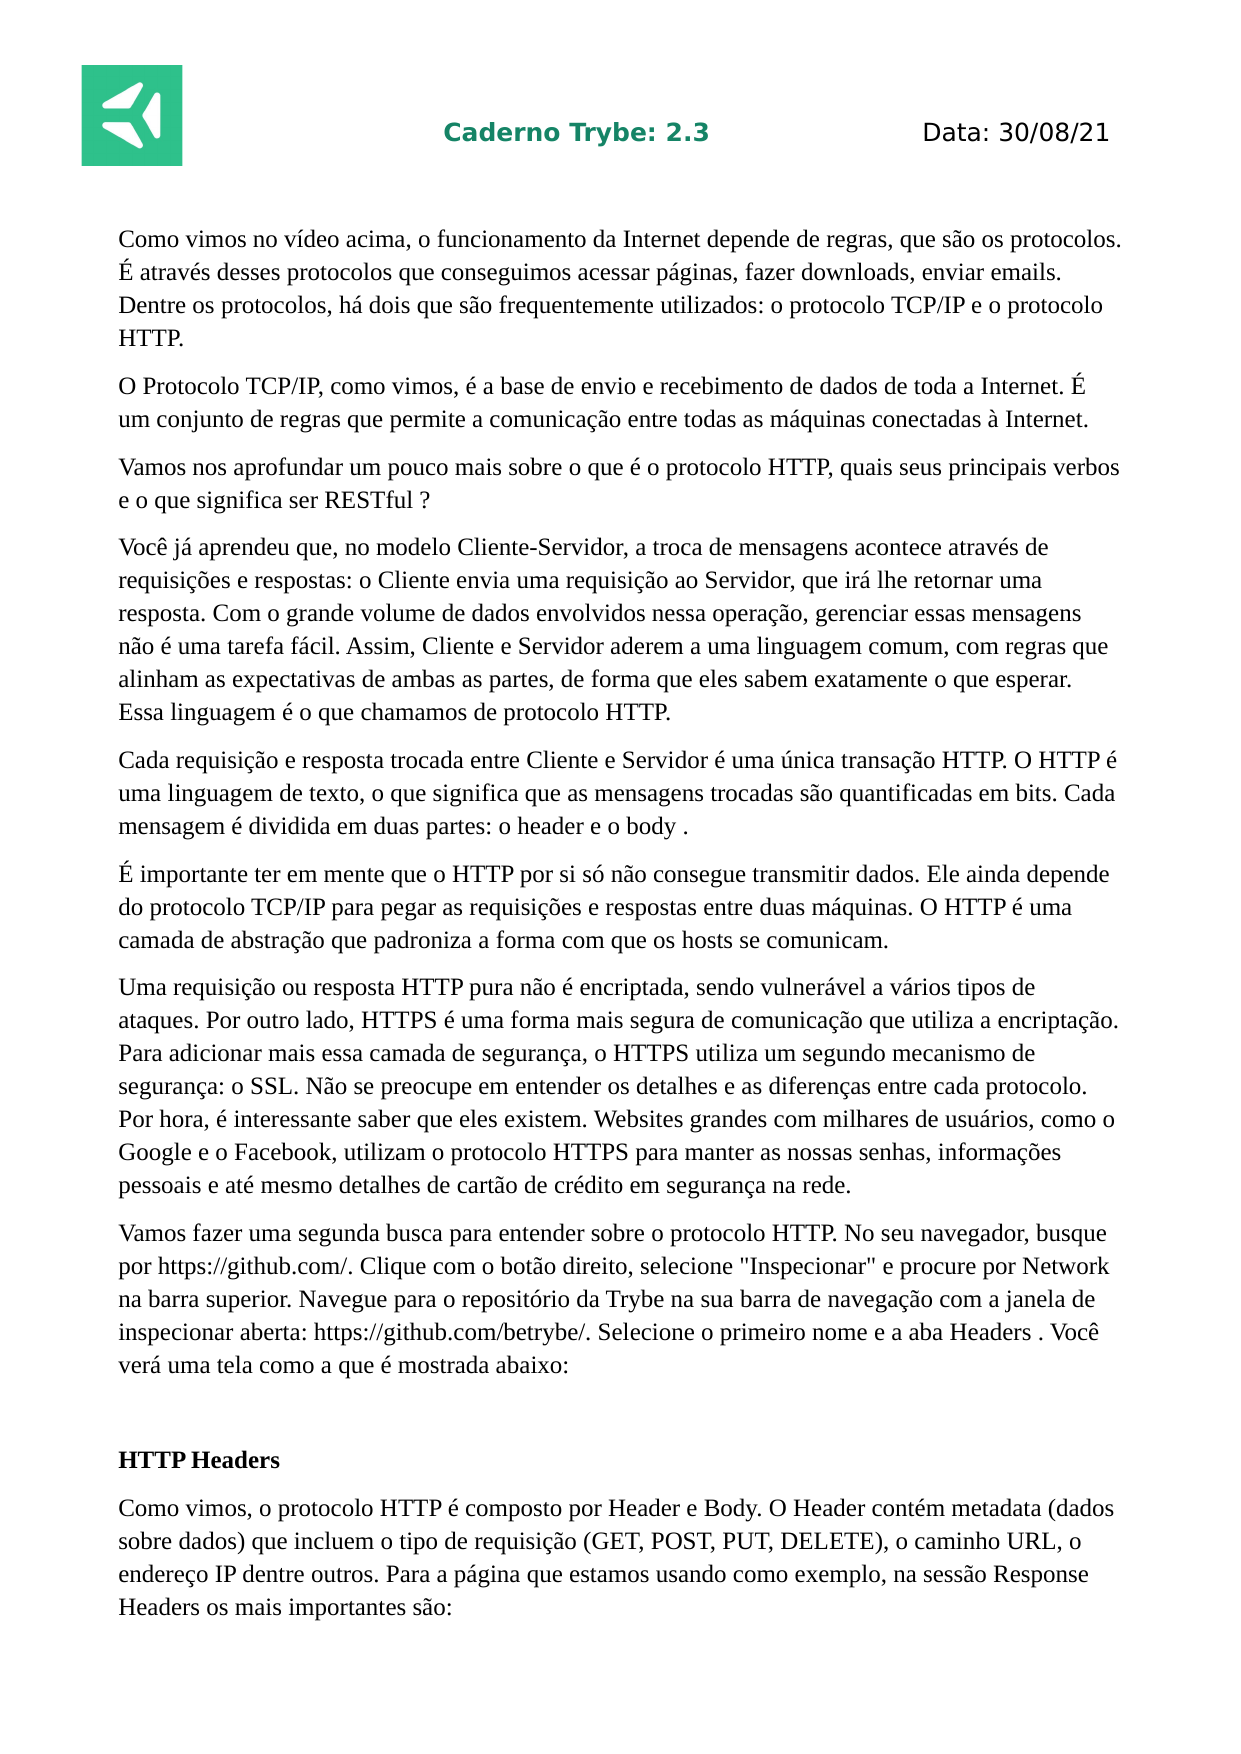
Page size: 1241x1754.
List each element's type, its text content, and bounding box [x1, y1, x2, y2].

text O Protocolo TCP/IP, como vimos, é a base de envio e recebimento de dados de toda a Internet. É um conjunto de regras que permite a comunicação entre todas as máquinas conectadas à Internet. [118, 371, 1122, 433]
text Você já aprendeu que, no modelo Cliente-Servidor, a troca de mensagens acontece através de requisições e respostas: o Cliente envia uma requisição ao Servidor, que irá lhe retornar uma resposta. Com o grande volume de dados envolvidos nessa operação, gerenciar essas mensagens não é uma tarefa fácil. Assim, Cliente e Servidor aderem a uma linguagem comum, com regras que alinham as expectativas de ambas as partes, de forma que eles sabem exatamente o que esperar. Essa linguagem é o que chamamos de protocolo HTTP. [118, 532, 1122, 726]
picture [81, 65, 183, 166]
text Como vimos no vídeo acima, o funcionamento da Internet depende de regras, que são os protocolos. É através desses protocolos que conseguimos acessar páginas, fazer downloads, enviar emails. Dentre os protocolos, há dois que são frequentemente utilizados: o protocolo TCP/IP e o protocolo HTTP. [118, 224, 1122, 352]
text Vamos nos aprofundar um pouco mais sobre o que é o protocolo HTTP, quais seus principais verbos e o que significa ser RESTful ? [118, 452, 1122, 513]
text Vamos fazer uma segunda busca para entender sobre o protocolo HTTP. No seu navegador, busque por https://github.com/. Clique com o botão direito, selecione "Inspecionar" e procure por Network na barra superior. Navegue para o repositório da Trybe na sua barra de navegação com a janela de inspecionar aberta: https://github.com/betrybe/. Selecione o primeiro nome e a aba Headers . Você verá uma tela como a que é mostrada abaixo: [118, 1218, 1122, 1379]
text Uma requisição ou resposta HTTP pura não é encriptada, sendo vulnerável a vários tipos de ataques. Por outro lado, HTTPS é uma forma mais segura de comunicação que utiliza a encriptação. Para adicionar mais essa camada de segurança, o HTTPS utiliza um segundo mecanismo de segurança: o SSL. Não se preocupe em entender os detalhes e as diferenças entre cada protocolo. Por hora, é interessante saber que eles existem. Websites grandes com milhares de usuários, como o Google e o Facebook, utilizam o protocolo HTTPS para manter as nossas senhas, informações pessoais e até mesmo detalhes de cartão de crédito em segurança na rede. [118, 972, 1122, 1199]
text Como vimos, o protocolo HTTP é composto por Header e Body. O Header contém metadata (dados sobre dados) que incluem o tipo de requisição (GET, POST, PUT, DELETE), o caminho URL, o endereço IP dentre outros. Para a página que estamos usando como exemplo, na sessão Response Headers os mais importantes são: [118, 1493, 1122, 1621]
text HTTP Headers [118, 1445, 1122, 1474]
text Cada requisição e resposta trocada entre Cliente e Servidor é uma única transação HTTP. O HTTP é uma linguagem de texto, o que significa que as mensagens trocadas são quantificadas em bits. Cada mensagem é dividida em duas partes: o header e o body . [118, 745, 1122, 840]
text É importante ter em mente que o HTTP por si só não consegue transmitir dados. Ele ainda depende do protocolo TCP/IP para pegar as requisições e respostas entre duas máquinas. O HTTP é uma camada de abstração que padroniza a forma com que os hosts se comunicam. [118, 859, 1122, 953]
